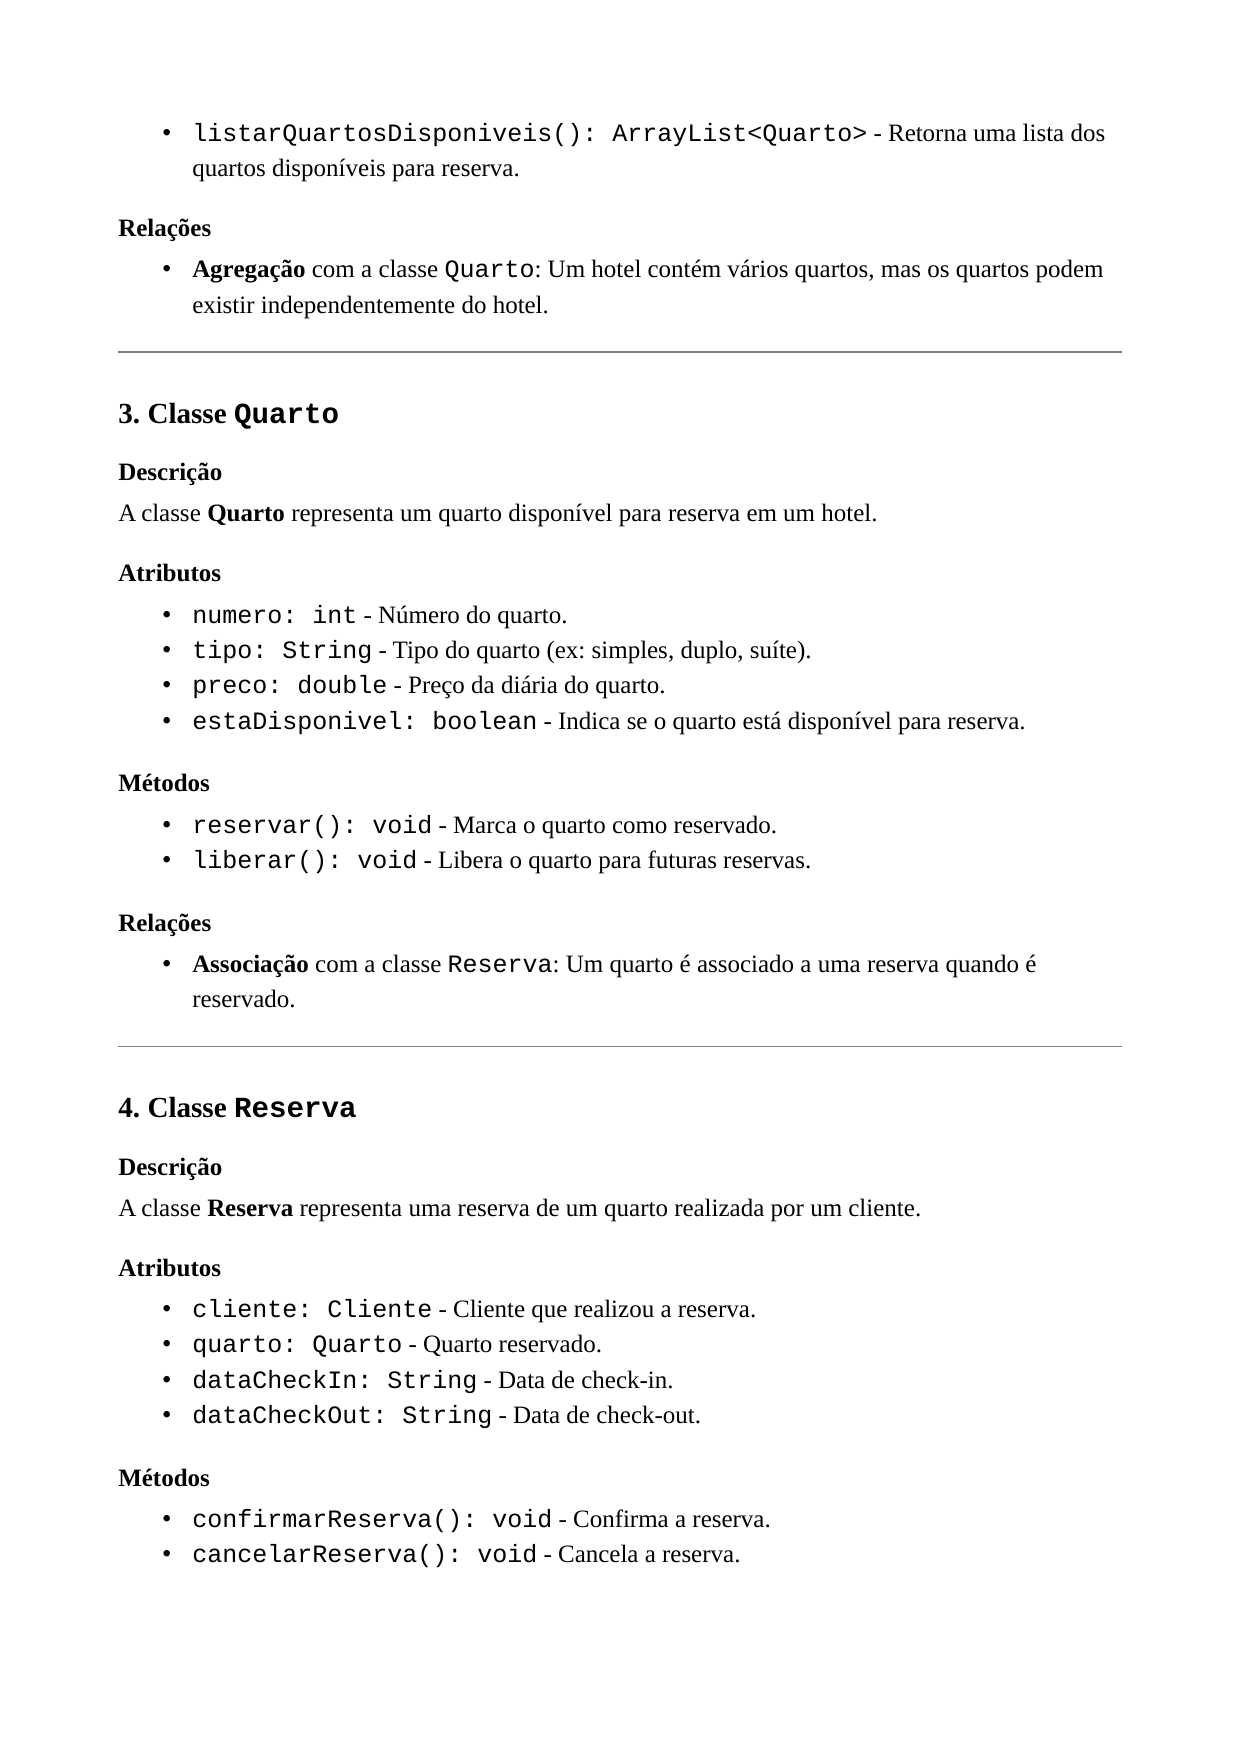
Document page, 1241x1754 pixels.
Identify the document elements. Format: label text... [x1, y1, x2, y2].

list preco: double - Preço da diária do quarto. [162, 671, 1122, 701]
subtitle Atributos [118, 1253, 1122, 1282]
list cancelarReserva(): void - Cancela a reserva. [162, 1539, 1122, 1570]
subtitle Relações [118, 213, 1122, 242]
list estaDisponivel: boolean - Indica se o quarto está disponível para reserva. [162, 706, 1122, 737]
subtitle 3. Classe Quarto [118, 396, 1122, 432]
list Associação com a classe Reserva: Um quarto é associado a uma reserva quando é reservado. [162, 949, 1122, 1013]
text A classe Quarto representa um quarto disponível para reserva em um hotel. [118, 498, 1122, 527]
list Agregação com a classe Quarto: Um hotel contém vários quartos, mas os quartos podem existir independentemente do hotel. [162, 254, 1122, 318]
list dataCheckIn: String - Data de check-in. [162, 1365, 1122, 1396]
list reservar(): void - Marca o quarto como reservado. [162, 810, 1122, 841]
subtitle Métodos [118, 1463, 1122, 1492]
list numero: int - Número do quarto. [162, 600, 1122, 631]
list liberar(): void - Libera o quarto para futuras reservas. [162, 845, 1122, 876]
subtitle Atributos [118, 558, 1122, 587]
subtitle Relações [118, 908, 1122, 936]
subtitle Descrição [118, 457, 1122, 486]
text A classe Reserva representa uma reserva de um quarto realizada por um cliente. [118, 1193, 1122, 1222]
subtitle Descrição [118, 1152, 1122, 1180]
list confirmarReserva(): void - Confirma a reserva. [162, 1504, 1122, 1535]
list dataCheckOut: String - Data de check-out. [162, 1400, 1122, 1431]
subtitle 4. Classe Reserva [118, 1091, 1122, 1127]
list tipo: String - Tipo do quarto (ex: simples, duplo, suíte). [162, 635, 1122, 666]
subtitle Métodos [118, 768, 1122, 797]
list quarto: Quarto - Quarto reservado. [162, 1329, 1122, 1360]
list cliente: Cliente - Cliente que realizou a reserva. [162, 1294, 1122, 1325]
list listarQuartosDisponiveis(): ArrayList<Quarto> - Retorna uma lista dos quartos disponíveis para reserva. [162, 118, 1122, 182]
